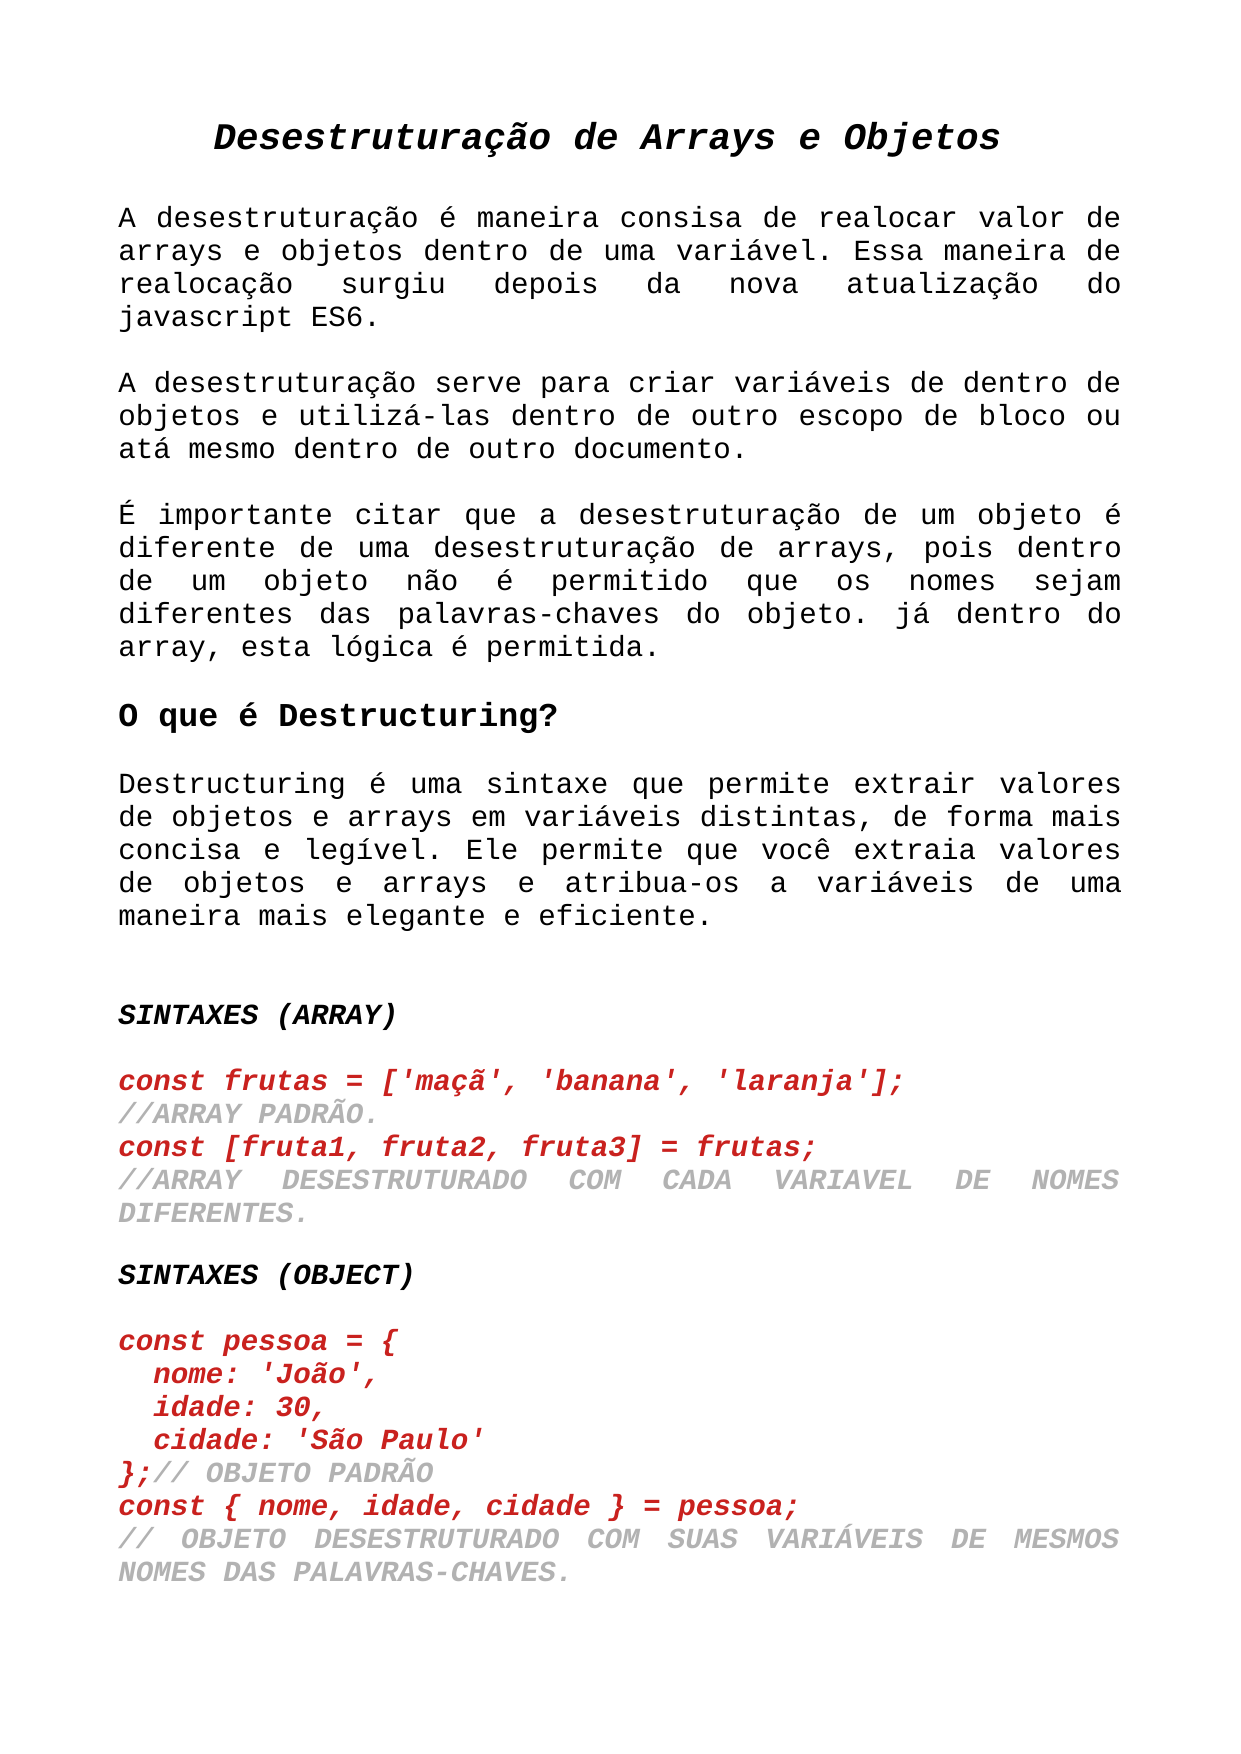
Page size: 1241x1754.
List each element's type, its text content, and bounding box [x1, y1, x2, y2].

text O que é Destructuring? [118, 698, 1122, 736]
text Destructuring é uma sintaxe que permite extrair valores de objetos e arrays em variáveis distintas, de forma mais concisa e legível. Ele permite que você extraia valores de objetos e arrays e atribua-os a variáveis ​​de uma maneira mais elegante e eficiente. [118, 769, 1122, 934]
text const [fruta1, fruta2, fruta3] = frutas; [118, 1132, 1122, 1166]
text SINTAXES (OBJECT) [118, 1260, 1122, 1293]
text idade: 30, [118, 1392, 1122, 1425]
text A desestruturação é maneira consisa de realocar valor de arrays e objetos dentro de uma variável. Essa maneira de realocação surgiu depois da nova atualização do javascript ES6. [118, 203, 1122, 335]
text //ARRAY DESESTRUTURADO COM CADA VARIAVEL DE NOMES DIFERENTES. [118, 1166, 1122, 1232]
text cidade: 'São Paulo' [118, 1425, 1122, 1458]
text nome: 'João', [118, 1359, 1122, 1392]
text const { nome, idade, cidade } = pessoa; [118, 1491, 1122, 1524]
text };// OBJETO PADRÃO [118, 1458, 1122, 1491]
text const pessoa = { [118, 1326, 1122, 1359]
text É importante citar que a desestruturação de um objeto é diferente de uma desestruturação de arrays, pois dentro de um objeto não é permitido que os nomes sejam diferentes das palavras-chaves do objeto. já dentro do array, esta lógica é permitida. [118, 500, 1122, 665]
text Desestruturação de Arrays e Objetos [118, 118, 1122, 161]
text // OBJETO DESESTRUTURADO COM SUAS VARIÁVEIS DE MESMOS NOMES DAS PALAVRAS-CHAVES. [118, 1524, 1122, 1591]
text SINTAXES (ARRAY) [118, 1000, 1122, 1033]
text const frutas = ['maçã', 'banana', 'laranja']; [118, 1066, 1122, 1099]
text A desestruturação serve para criar variáveis de dentro de objetos e utilizá-las dentro de outro escopo de bloco ou atá mesmo dentro de outro documento. [118, 368, 1122, 467]
text //ARRAY PADRÃO. [118, 1099, 1122, 1132]
